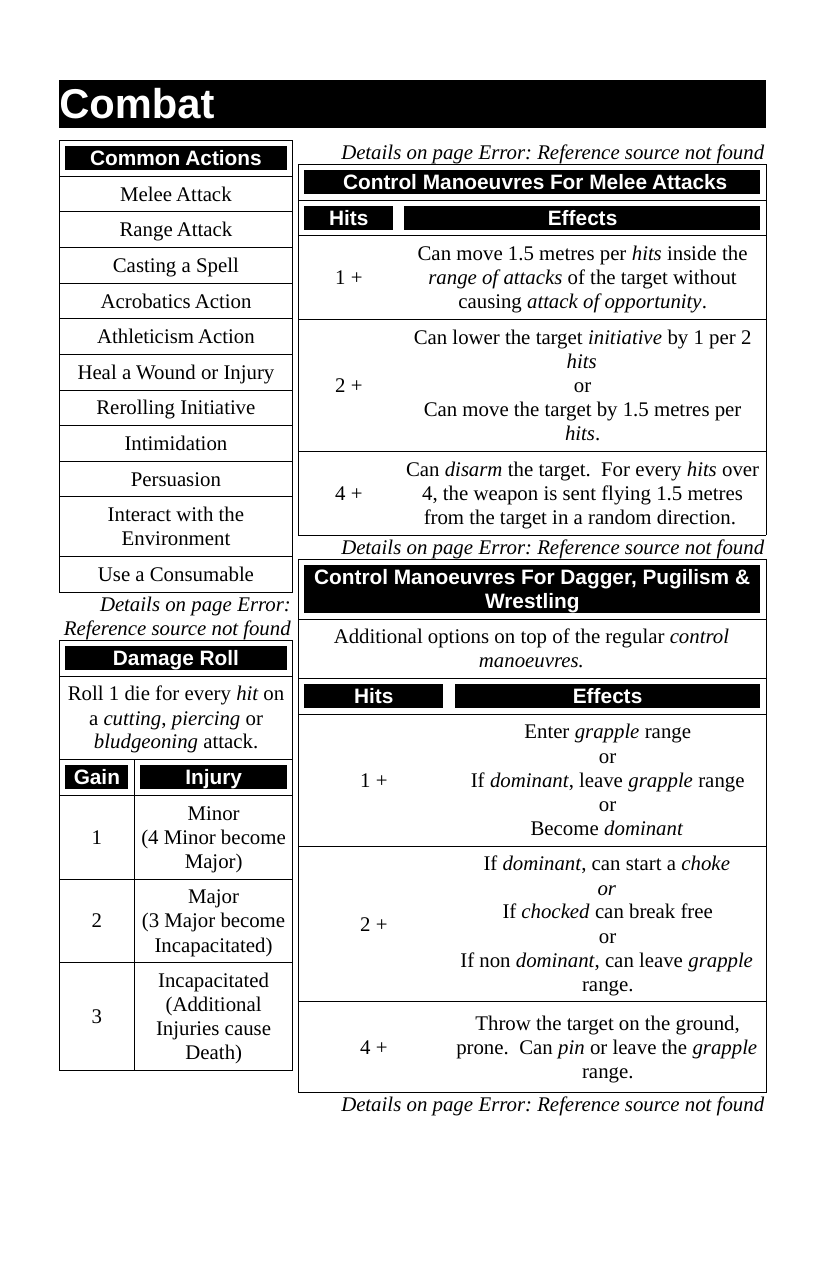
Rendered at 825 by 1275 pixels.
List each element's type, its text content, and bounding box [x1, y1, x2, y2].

table_cell Incapacitated (Additional Injuries cause Death) [135, 963, 292, 1070]
table_cell 4 + [299, 452, 399, 535]
subtitle Combat [59, 80, 766, 128]
table_cell Major (3 Major become Incapacitated) [135, 880, 292, 962]
table_cell Casting a Spell [60, 248, 292, 283]
table_cell 1 + [299, 715, 449, 846]
table_cell Can disarm the target. For every hits over 4, the weapon is sent flying 1.5 metres from the target in a random direction. [399, 452, 766, 535]
table_cell Interact with the Environment [60, 497, 292, 556]
table_cell Use a Consumable [60, 557, 292, 592]
table_cell Additional options on top of the regular control manoeuvres. [299, 620, 766, 678]
table_cell 2 + [299, 320, 399, 451]
table_header Control Manoeuvres For Melee Attacks [299, 165, 766, 200]
table_cell 4 + [299, 1002, 449, 1092]
table_cell Enter grapple range or If dominant, leave grapple range or Become dominant [449, 715, 766, 846]
table_cell Intimidation [60, 426, 292, 461]
table_cell Athleticism Action [60, 319, 292, 354]
table_cell Throw the target on the ground, prone. Can pin or leave the grapple range. [449, 1002, 766, 1092]
table_cell Persuasion [60, 462, 292, 496]
table_cell Hits [299, 201, 399, 235]
table_cell Effects [449, 679, 766, 714]
table_cell Rerolling Initiative [60, 391, 292, 425]
table_cell 2 + [299, 847, 449, 1001]
text Details on page Error: Reference source not found [298, 536, 766, 559]
table_cell 3 [60, 963, 134, 1070]
table_header Control Manoeuvres For Dagger, Pugilism & Wrestling [299, 560, 766, 618]
text Details on page Error: Reference source not found [298, 140, 766, 164]
table_cell Heal a Wound or Injury [60, 355, 292, 389]
table_cell Melee Attack [60, 177, 292, 211]
table_cell Gain [60, 760, 134, 795]
text Details on page Error: Reference source not found [59, 593, 292, 640]
table_cell Range Attack [60, 212, 292, 247]
table_cell If dominant, can start a choke or If chocked can break free or If non dominant, can leave grapple range. [449, 847, 766, 1001]
table_cell Can move 1.5 metres per hits inside the range of attacks of the target without causing attack of opportunity. [399, 236, 766, 319]
table_cell Effects [399, 201, 766, 235]
table_cell Minor (4 Minor become Major) [135, 796, 292, 878]
table_cell 1 [60, 796, 134, 878]
table_header Common Actions [60, 141, 292, 176]
table_cell Injury [135, 760, 292, 795]
table_cell Roll 1 die for every hit on a cutting, piercing or bludgeoning attack. [60, 677, 292, 759]
table_cell 2 [60, 880, 134, 962]
table_header Damage Roll [60, 641, 292, 676]
table_cell Can lower the target initiative by 1 per 2 hits or Can move the target by 1.5 metres per hits. [399, 320, 766, 451]
text Details on page Error: Reference source not found [59, 1092, 766, 1116]
table_cell Hits [299, 679, 449, 714]
table_cell Acrobatics Action [60, 284, 292, 318]
table_cell 1 + [299, 236, 399, 319]
